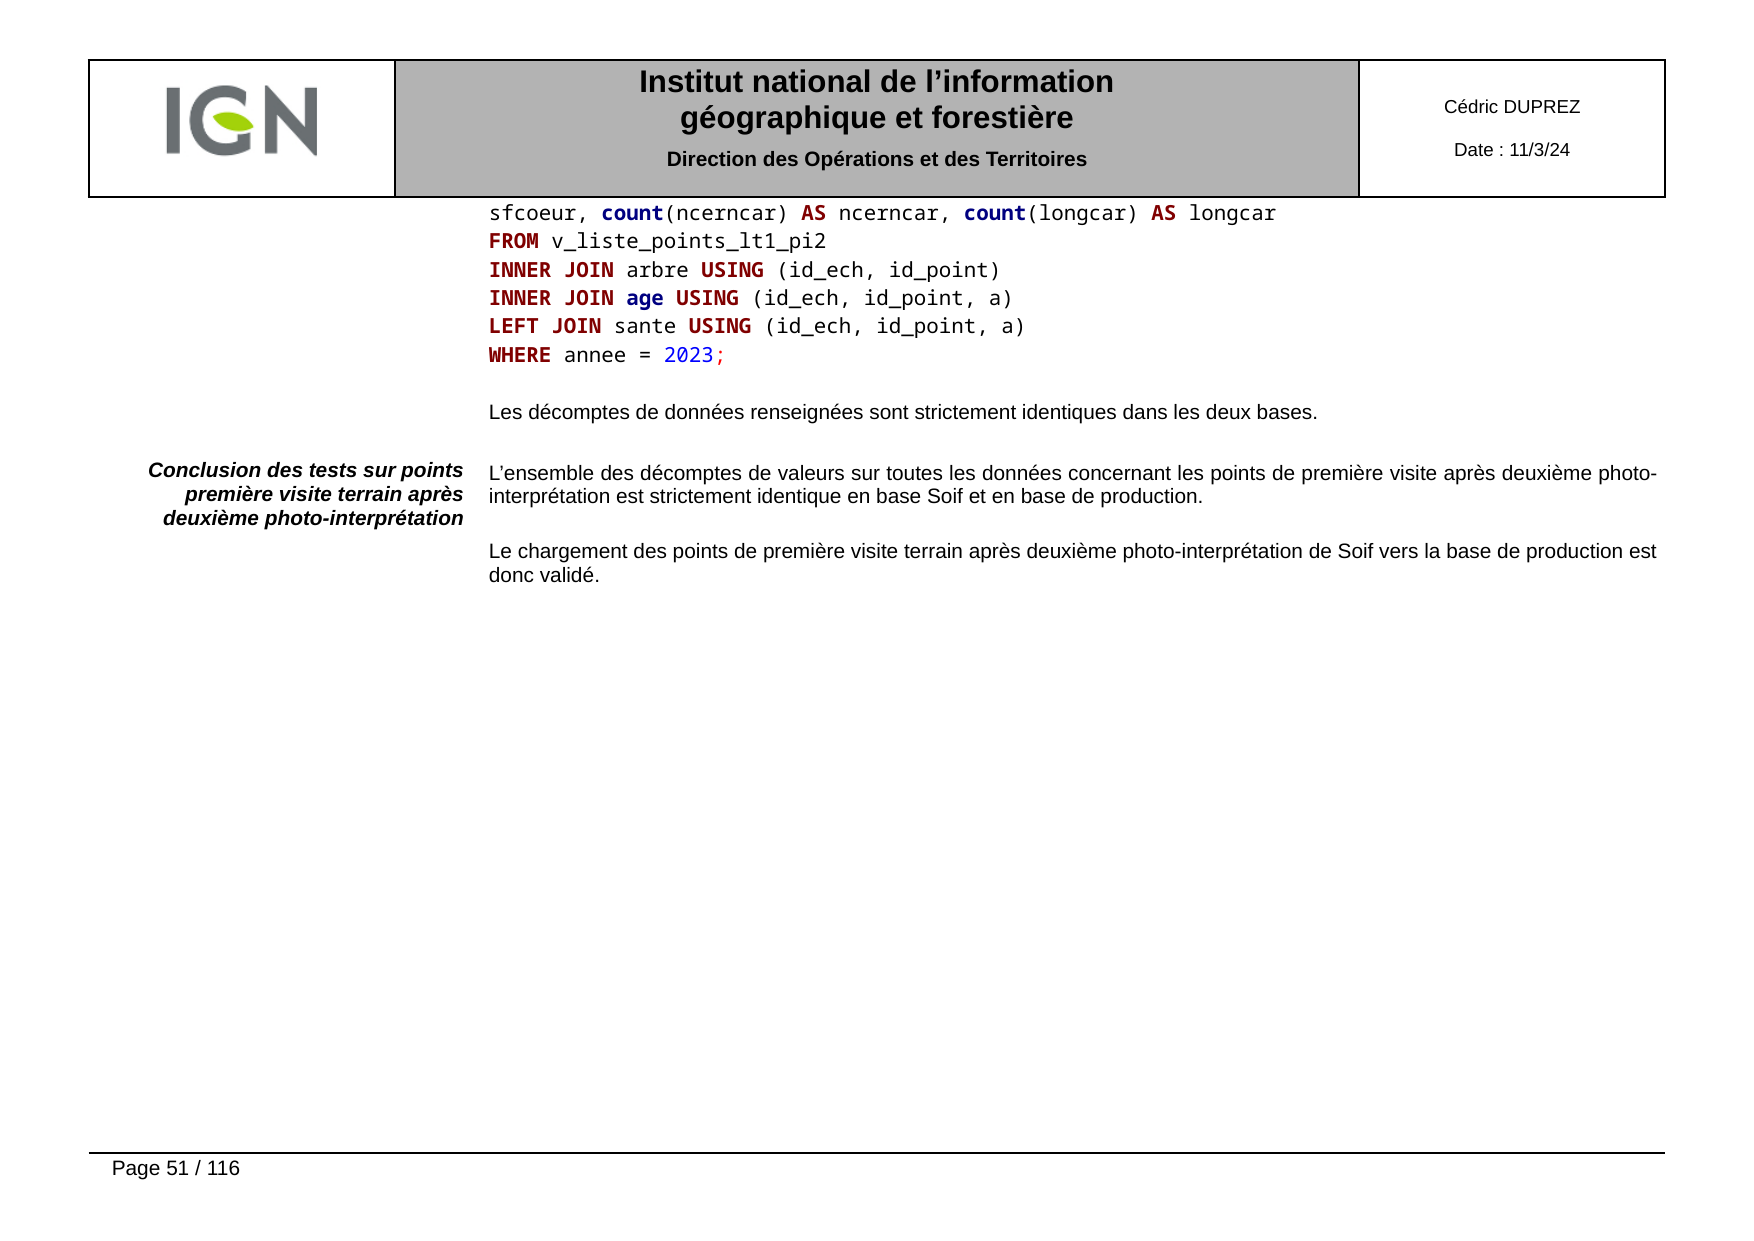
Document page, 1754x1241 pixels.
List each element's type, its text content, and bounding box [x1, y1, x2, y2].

table_cell [89, 198, 483, 457]
picture [141, 62, 343, 180]
table_cell sfcoeur, count(ncerncar) AS ncerncar, count(longcar) AS longcar FROM v_liste_points_lt1_pi2 INNER JOIN arbre USING (id_ech, id_point) INNER JOIN age USING (id_ech, id_point, a) LEFT JOIN sante USING (id_ech, id_point, a) WHERE annee = 2023; Les décomptes de données renseignées sont strictement identiques dans les deux bases. [483, 198, 1665, 457]
table_cell L’ensemble des décomptes de valeurs sur toutes les données concernant les points de première visite après deuxième photo-interprétation est strictement identique en base Soif et en base de production. Le chargement des points de première visite terrain après deuxième photo-interprétation de Soif vers la base de production est donc validé. [483, 457, 1665, 648]
table_cell Conclusion des tests sur points première visite terrain après deuxième photo-interprétation [89, 457, 483, 648]
